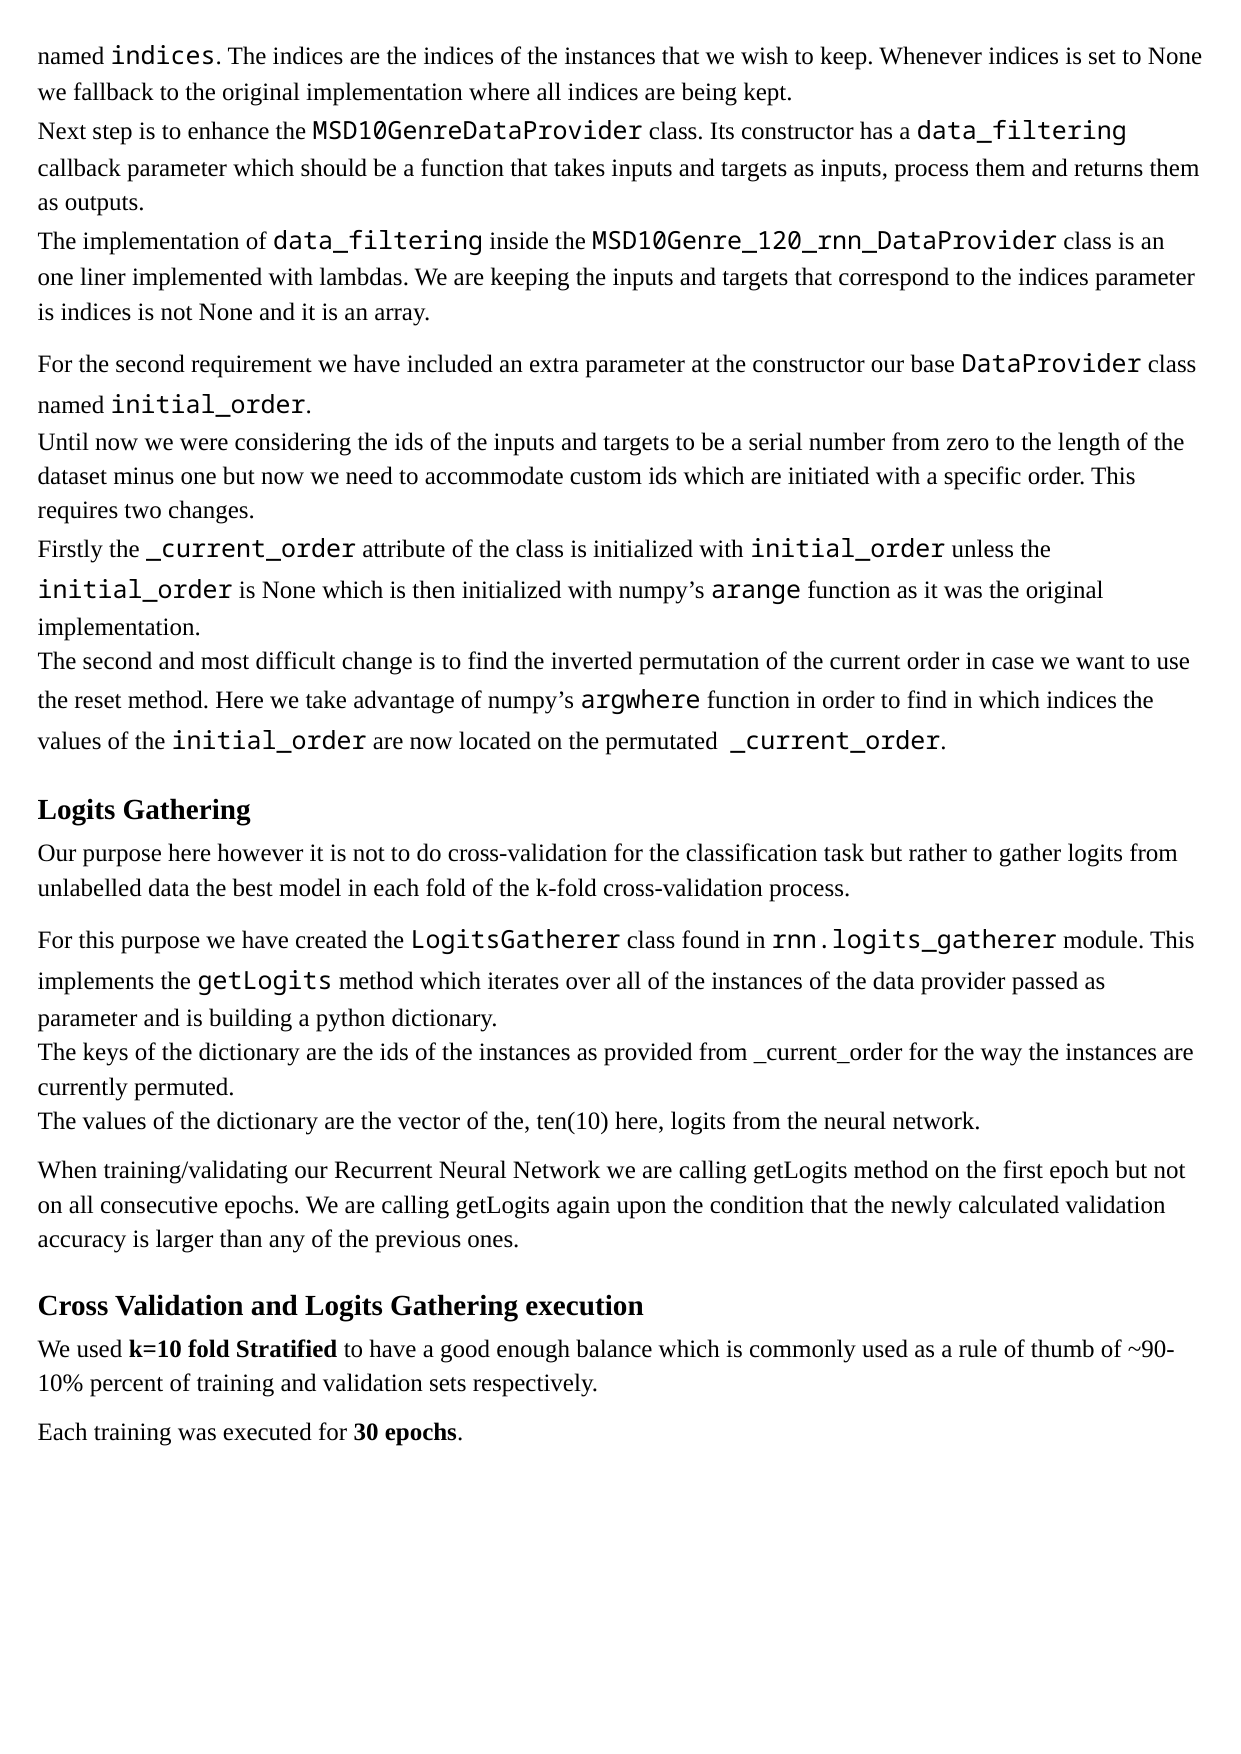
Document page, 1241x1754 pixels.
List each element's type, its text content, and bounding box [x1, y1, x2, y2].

text When training/validating our Recurrent Neural Network we are calling getLogits method on the first epoch but not on all consecutive epochs. We are calling getLogits again upon the condition that the newly calculated validation accuracy is larger than any of the previous ones. [37, 1155, 1203, 1253]
text For the second requirement we have included an extra parameter at the constructor our base DataProvider class named initial_order. Until now we were considering the ids of the inputs and targets to be a serial number from zero to the length of the dataset minus one but now we need to accommodate custom ids which are initiated with a specific order. This requires two changes. Firstly the _current_order attribute of the class is initialized with initial_order unless the initial_order is None which is then initialized with numpy’s arange function as it was the original implementation. The second and most difficult change is to find the inverted permutation of the current order in case we want to use the reset method. Here we take advantage of numpy’s argwhere function in order to find in which indices the values of the initial_order are now located on the permutated _current_order. [37, 346, 1203, 757]
text named indices. The indices are the indices of the instances that we wish to keep. Whenever indices is set to None we fallback to the original implementation where all indices are being kept. Next step is to enhance the MSD10GenreDataProvider class. Its constructor has a data_filtering callback parameter which should be a function that takes inputs and targets as inputs, process them and returns them as outputs. The implementation of data_filtering inside the MSD10Genre_120_rnn_DataProvider class is an one liner implemented with lambdas. We are keeping the inputs and targets that correspond to the indices parameter is indices is not None and it is an array. [37, 37, 1203, 326]
text Each training was executed for 30 epochs. [37, 1417, 1203, 1446]
subtitle Cross Validation and Logits Gathering execution [37, 1288, 1203, 1321]
text We used k=10 fold Stratified to have a good enough balance which is commonly used as a rule of thumb of ~90-10% percent of training and validation sets respectively. [37, 1334, 1203, 1397]
text Our purpose here however it is not to do cross-validation for the classification task but rather to gather logits from unlabelled data the best model in each fold of the k-fold cross-validation process. [37, 838, 1203, 902]
text For this purpose we have created the LogitsGatherer class found in rnn.logits_gatherer module. This implements the getLogits method which iterates over all of the instances of the data provider passed as parameter and is building a python dictionary. The keys of the dictionary are the ids of the instances as provided from _current_order for the way the instances are currently permuted. The values of the dictionary are the vector of the, ten(10) here, logits from the neural network. [37, 922, 1203, 1135]
subtitle Logits Gathering [37, 792, 1203, 826]
